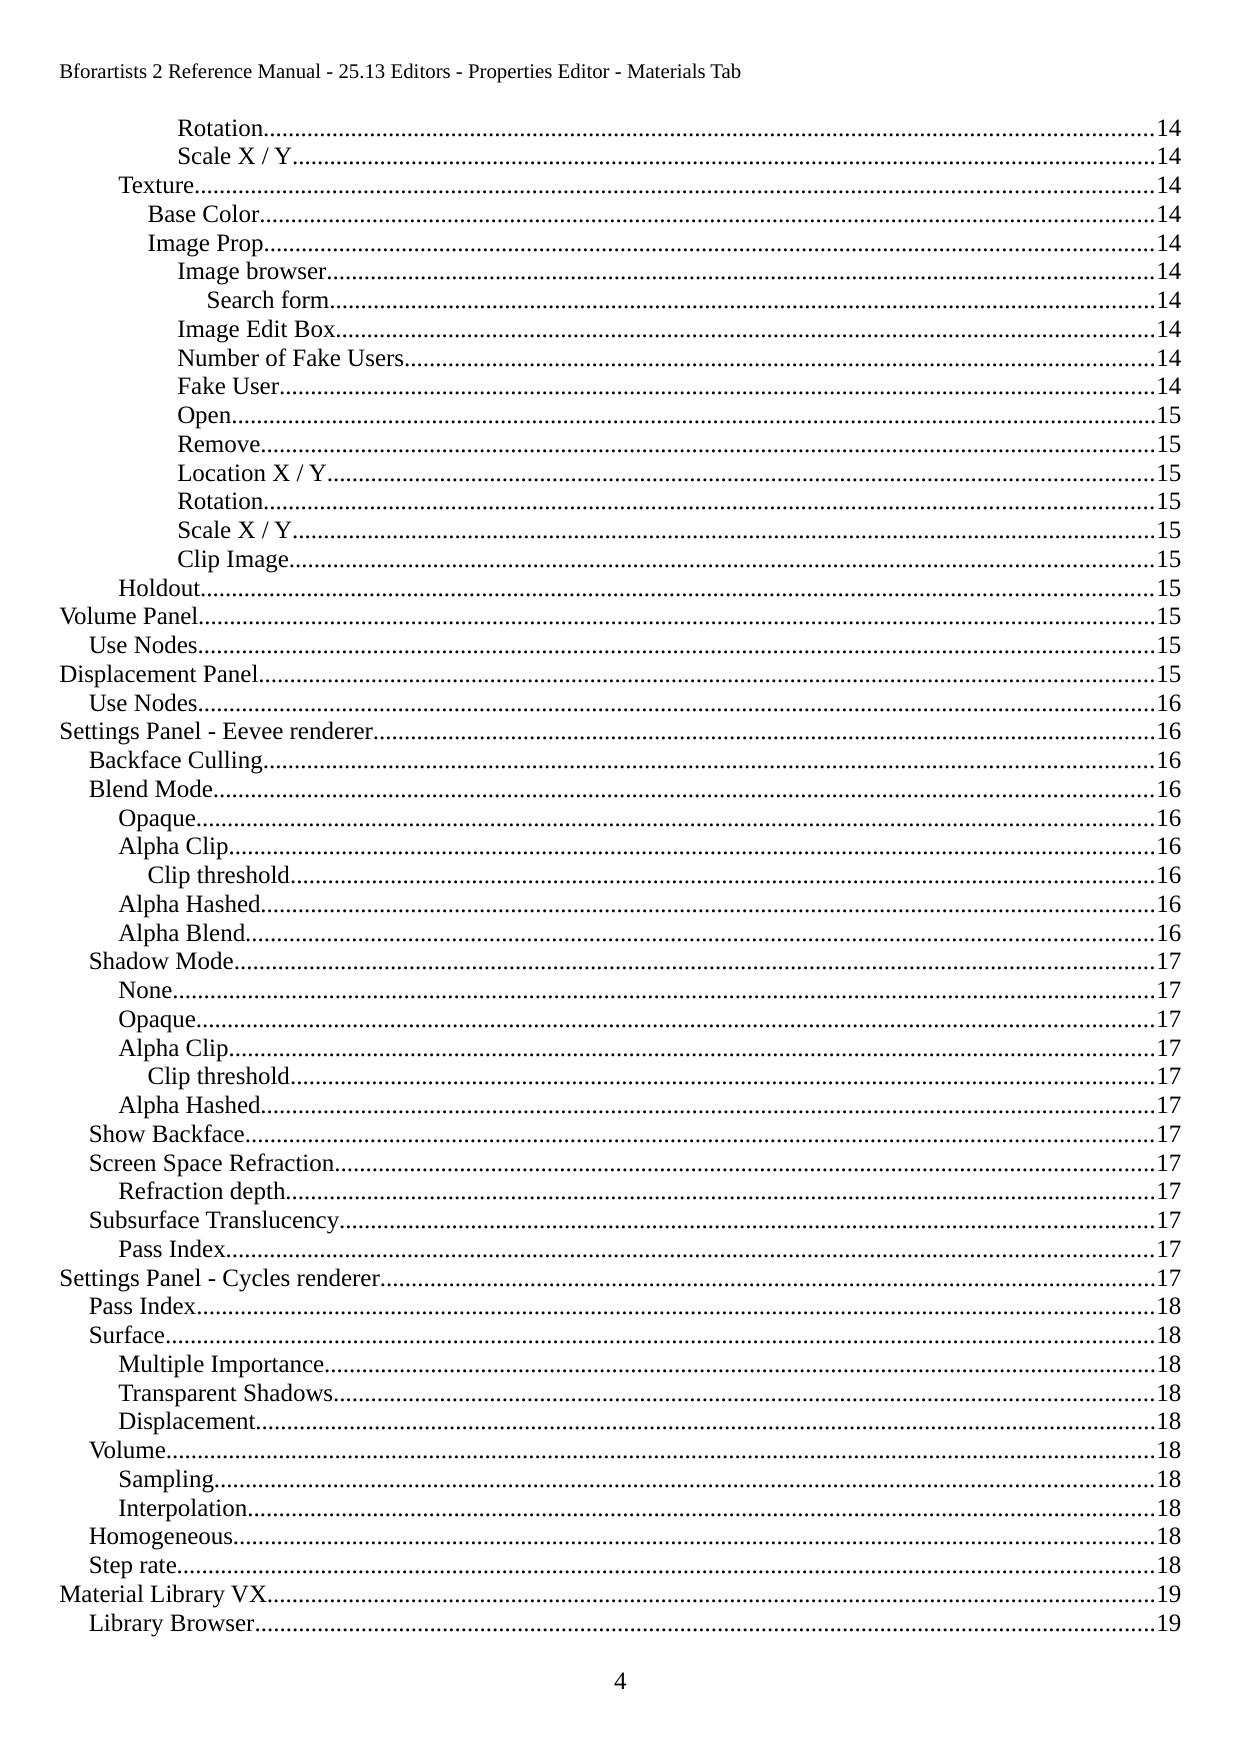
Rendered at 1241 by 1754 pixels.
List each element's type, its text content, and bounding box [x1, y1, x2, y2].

text Clip threshold 16 [147, 860, 1181, 889]
text Settings Panel - Eevee renderer 16 [59, 716, 1181, 745]
text Number of Fake Users 14 [177, 343, 1181, 371]
text Blend Mode 16 [88, 774, 1181, 803]
text Clip Image 15 [177, 544, 1181, 573]
text Alpha Blend 16 [118, 918, 1181, 946]
text Opaque 17 [118, 1004, 1181, 1033]
text Use Nodes 16 [88, 688, 1181, 716]
text Show Backface 17 [88, 1119, 1181, 1148]
text Material Library VX 19 [59, 1579, 1181, 1608]
text Surface 18 [88, 1320, 1181, 1349]
text Image Prop 14 [147, 228, 1181, 256]
text Scale X / Y 15 [177, 515, 1181, 544]
text Location X / Y 15 [177, 458, 1181, 486]
text Clip threshold 17 [147, 1061, 1181, 1090]
text Base Color 14 [147, 199, 1181, 228]
text Step rate 18 [88, 1550, 1181, 1579]
text Homogeneous 18 [88, 1521, 1181, 1550]
text Backface Culling 16 [88, 745, 1181, 774]
text Image browser 14 [177, 256, 1181, 285]
text Rotation 15 [177, 486, 1181, 515]
text Image Edit Box 14 [177, 314, 1181, 343]
text Opaque 16 [118, 803, 1181, 831]
text Texture 14 [118, 170, 1181, 199]
text Displacement 18 [118, 1406, 1181, 1435]
text Sampling 18 [118, 1464, 1181, 1493]
text Volume 18 [88, 1435, 1181, 1464]
text Alpha Clip 16 [118, 831, 1181, 860]
text Alpha Clip 17 [118, 1033, 1181, 1061]
text Alpha Hashed 17 [118, 1090, 1181, 1119]
text Multiple Importance 18 [118, 1349, 1181, 1378]
text Displacement Panel 15 [59, 659, 1181, 688]
text Library Browser 19 [88, 1608, 1181, 1636]
text Search form 14 [206, 285, 1181, 314]
text Transparent Shadows 18 [118, 1378, 1181, 1406]
text Interpolation 18 [118, 1493, 1181, 1521]
text Pass Index 17 [118, 1234, 1181, 1263]
text Subsurface Translucency 17 [88, 1205, 1181, 1234]
text Pass Index 18 [88, 1291, 1181, 1320]
text Remove 15 [177, 429, 1181, 458]
text Shadow Mode 17 [88, 946, 1181, 975]
text Use Nodes 15 [88, 630, 1181, 659]
text Open 15 [177, 400, 1181, 429]
text None 17 [118, 975, 1181, 1004]
text Fake User 14 [177, 371, 1181, 400]
text Refraction depth 17 [118, 1176, 1181, 1205]
text Screen Space Refraction 17 [88, 1148, 1181, 1176]
text Settings Panel - Cycles renderer 17 [59, 1263, 1181, 1291]
text Rotation 14 [177, 113, 1181, 141]
text Holdout 15 [118, 573, 1181, 601]
text Volume Panel 15 [59, 601, 1181, 630]
text Alpha Hashed 16 [118, 889, 1181, 918]
text Scale X / Y 14 [177, 141, 1181, 170]
